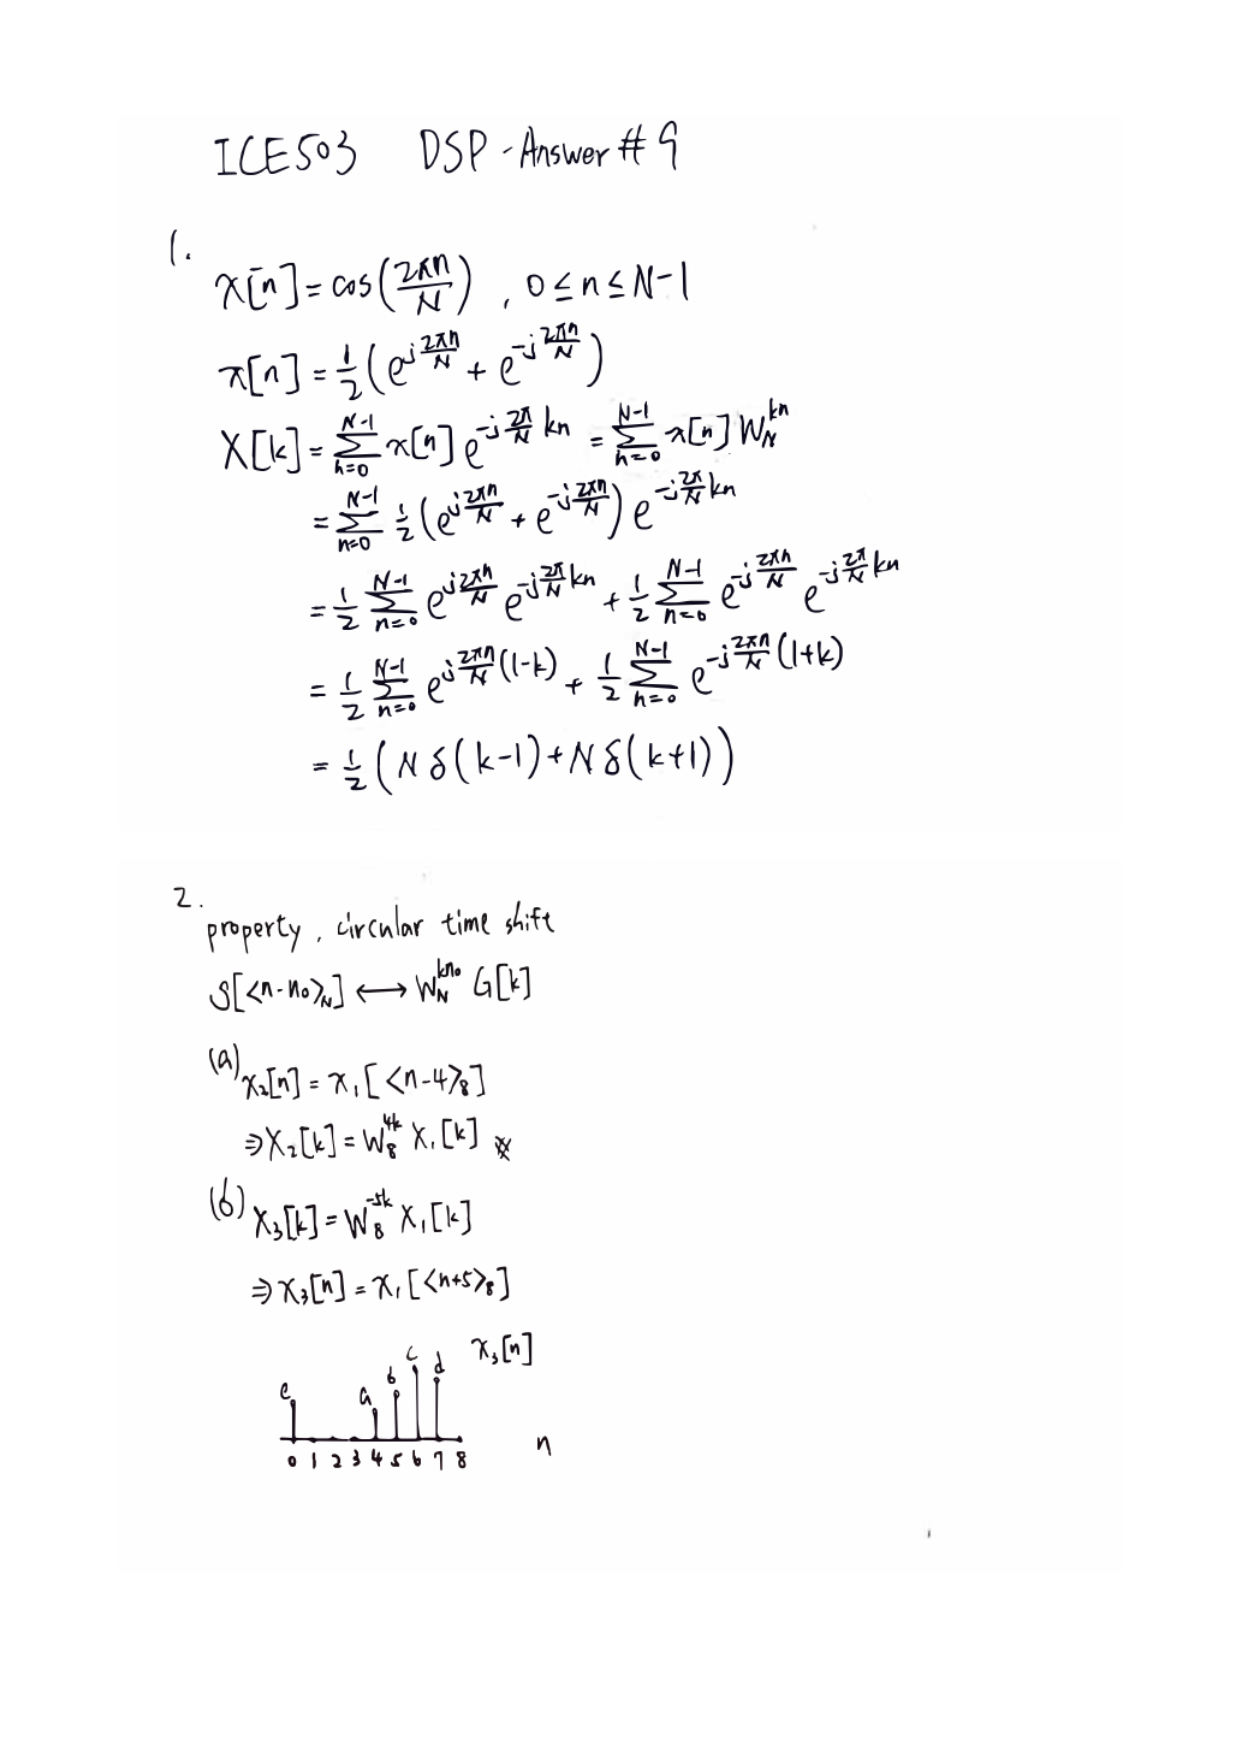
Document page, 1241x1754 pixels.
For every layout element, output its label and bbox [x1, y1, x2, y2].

picture [118, 858, 1123, 1574]
picture [118, 115, 1123, 831]
